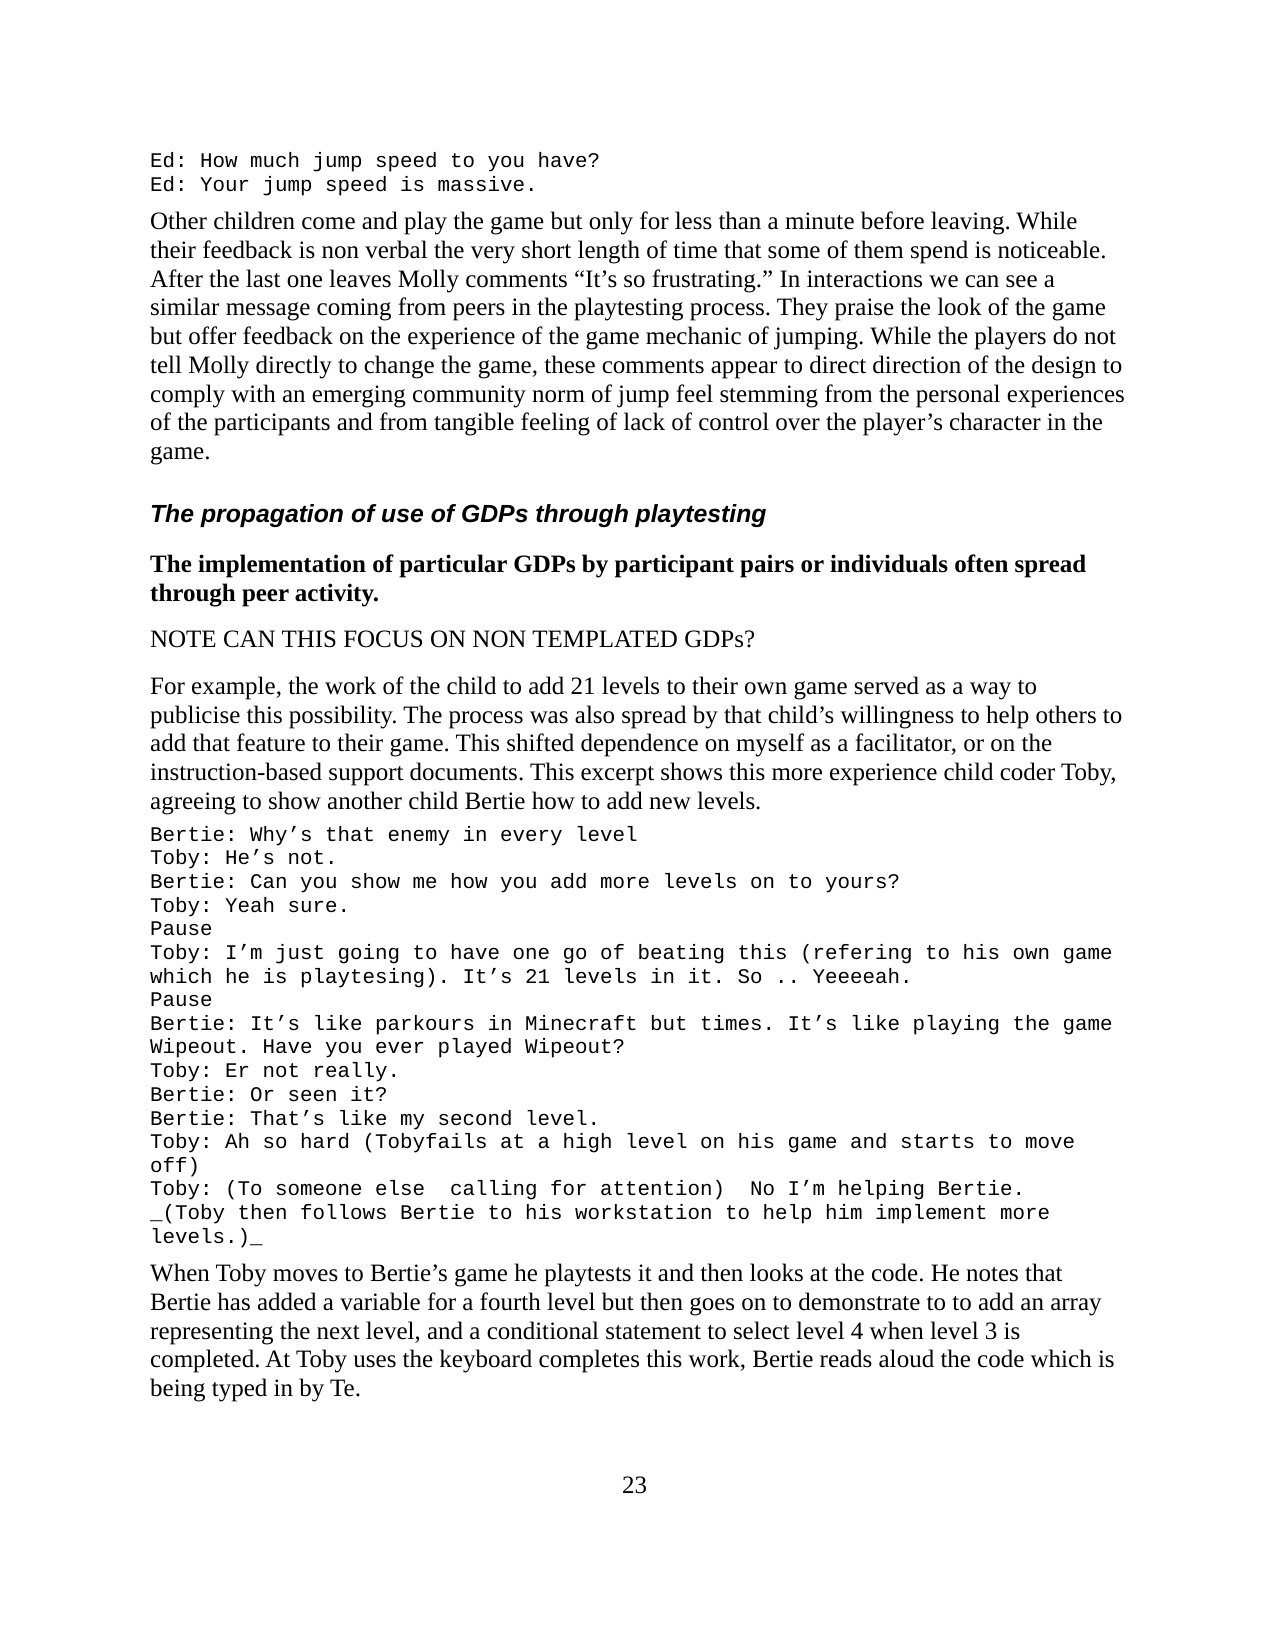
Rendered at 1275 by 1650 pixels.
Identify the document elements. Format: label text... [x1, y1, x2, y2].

text Toby: Yeah sure. [150, 895, 1125, 918]
text Toby: (To someone else calling for attention) No I’m helping Bertie. [150, 1178, 1125, 1202]
text Other children come and play the game but only for less than a minute before leaving. While their feedback is non verbal the very short length of time that some of them spend is noticeable. After the last one leaves Molly comments “It’s so frustrating.” In interactions we can see a similar message coming from peers in the playtesting process. They praise the look of the game but offer feedback on the experience of the game mechanic of jumping. While the players do not tell Molly directly to change the game, these comments appear to direct direction of the design to comply with an emerging community norm of jump feel stemming from the personal experiences of the participants and from tangible feeling of lack of control over the player’s character in the game. [150, 206, 1125, 465]
text Bertie: That’s like my second level. [150, 1107, 1125, 1131]
text Toby: I’m just going to have one go of beating this (refering to his own game which he is playtesing). It’s 21 levels in it. So .. Yeeeeah. [150, 942, 1125, 989]
text When Toby moves to Bertie’s game he playtests it and then looks at the code. He notes that Bertie has added a variable for a fourth level but then goes on to demonstrate to to add an array representing the next level, and a conditional statement to select level 4 when level 3 is completed. At Toby uses the keyboard completes this work, Bertie reads aloud the code which is being typed in by Te. [150, 1258, 1125, 1402]
text Toby: He’s not. [150, 847, 1125, 871]
text Pause [150, 918, 1125, 942]
text For example, the work of the child to add 21 levels to their own game served as a way to publicise this possibility. The process was also spread by that child’s willingness to help others to add that feature to their game. This shifted dependence on myself as a facilitator, or on the instruction-based support documents. This excerpt shows this more experience child coder Toby, agreeing to show another child Bertie how to add new levels. [150, 671, 1125, 815]
text NOTE CAN THIS FOCUS ON NON TEMPLATED GDPs? [150, 624, 1125, 653]
text Bertie: Can you show me how you add more levels on to yours? [150, 871, 1125, 895]
text Pause [150, 989, 1125, 1013]
text Ed: How much jump speed to you have? [150, 150, 1125, 174]
text Bertie: It’s like parkours in Minecraft but times. It’s like playing the game Wipeout. Have you ever played Wipeout? [150, 1013, 1125, 1060]
text Bertie: Why’s that enemy in every level [150, 824, 1125, 847]
text Toby: Ah so hard (Tobyfails at a high level on his game and starts to move off) [150, 1131, 1125, 1178]
text Ed: Your jump speed is massive. [150, 174, 1125, 197]
text Bertie: Or seen it? [150, 1084, 1125, 1107]
subtitle The propagation of use of GDPs through playtesting [150, 499, 1125, 527]
text _(Toby then follows Bertie to his workstation to help him implement more levels.)_ [150, 1202, 1125, 1249]
text The implementation of particular GDPs by participant pairs or individuals often spread through peer activity. [150, 549, 1125, 606]
text Toby: Er not really. [150, 1060, 1125, 1084]
